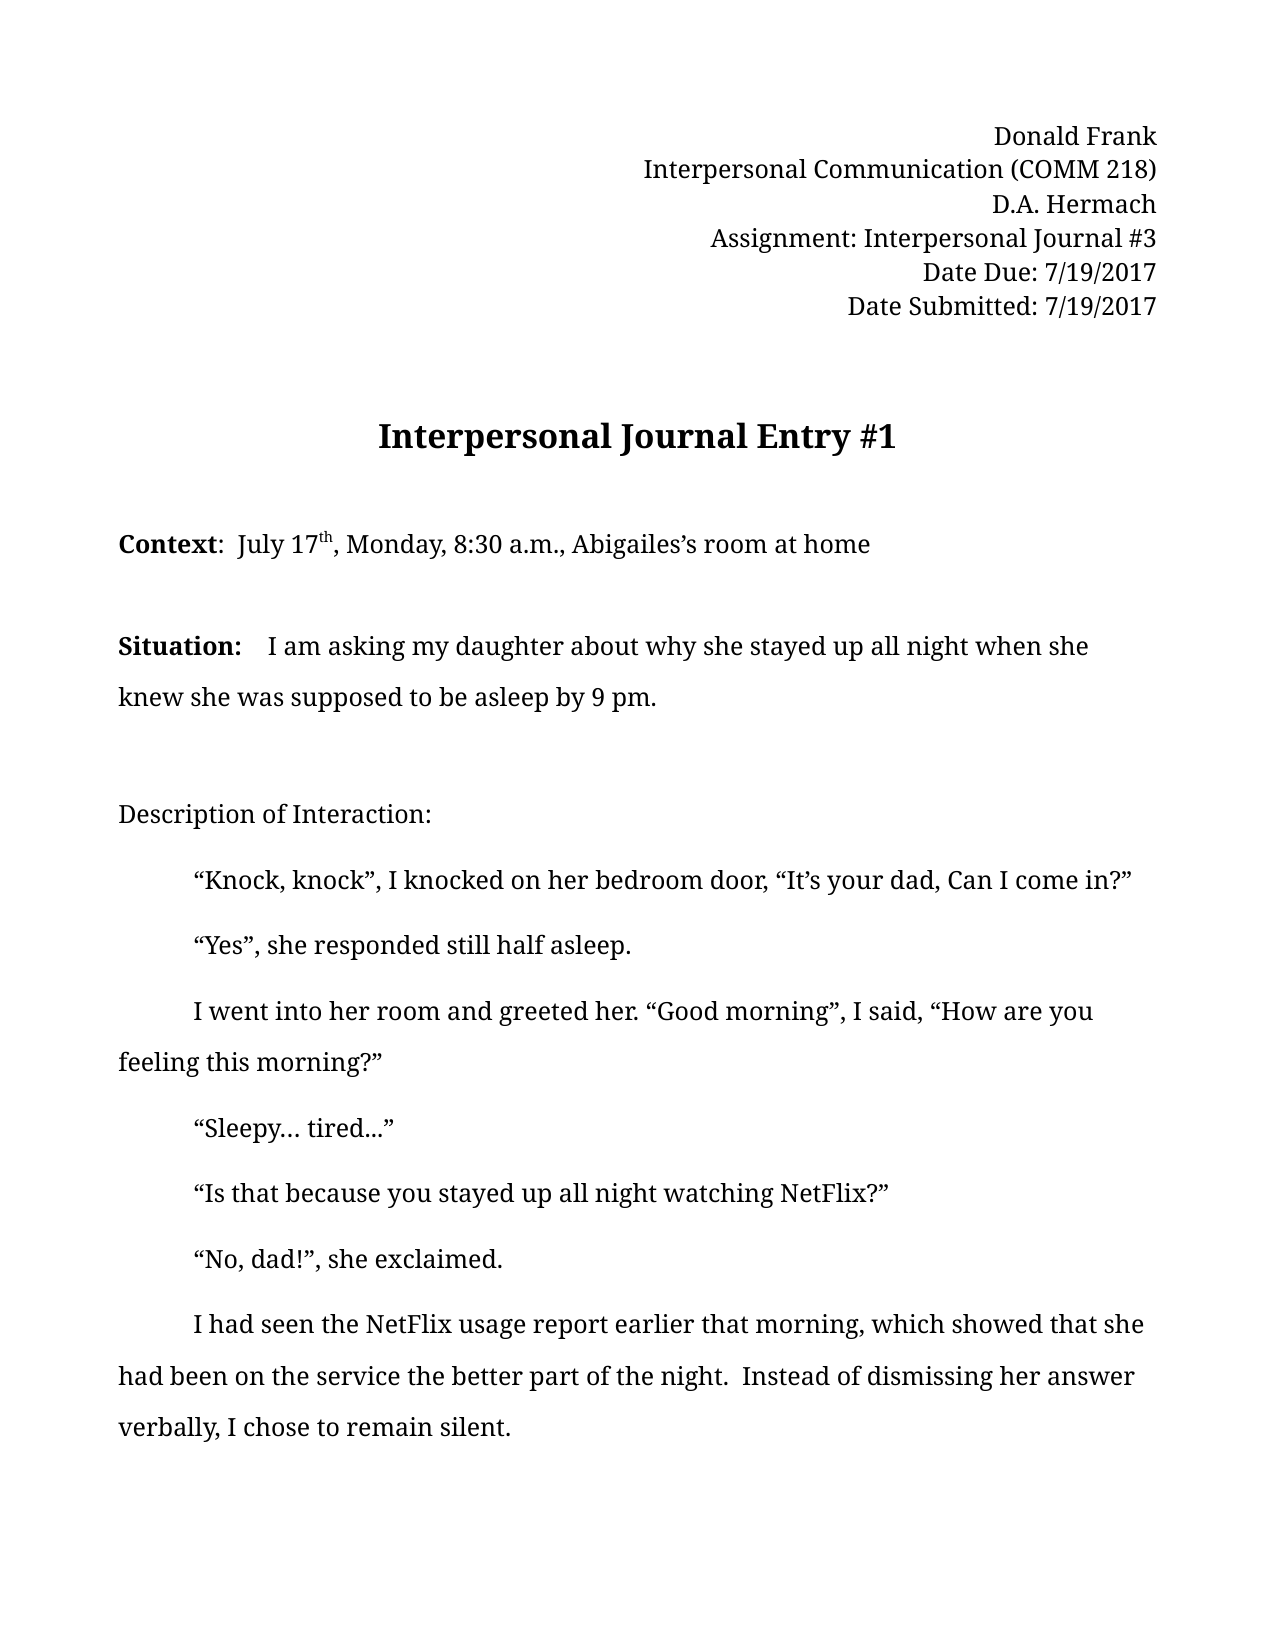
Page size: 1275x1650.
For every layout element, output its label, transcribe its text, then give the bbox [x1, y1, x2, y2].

text “Knock, knock”, I knocked on her bedroom door, “It’s your dad, Can I come in?” [118, 862, 1157, 896]
text Interpersonal Journal Entry #1 [118, 413, 1157, 459]
text Donald Frank [118, 118, 1157, 152]
text Situation: I am asking my daughter about why she stayed up all night when she knew she was supposed to be asleep by 9 pm. [118, 629, 1157, 714]
text “No, dad!”, she exclaimed. [118, 1241, 1157, 1276]
text “Yes”, she responded still half asleep. [118, 928, 1157, 962]
text Interpersonal Communication (COMM 218) [118, 152, 1157, 186]
text “Sleepy… tired...” [118, 1110, 1157, 1144]
text I had seen the NetFlix usage report earlier that morning, which showed that she had been on the service the better part of the night. Instead of dismissing her answer verbally, I chose to remain silent. [118, 1307, 1157, 1443]
text I went into her room and greeted her. “Good morning”, I said, “How are you feeling this morning?” [118, 993, 1157, 1079]
text “Is that because you stayed up all night watching NetFlix?” [118, 1176, 1157, 1210]
text Context: July 17th, Monday, 8:30 a.m., Abigailes’s room at home [118, 527, 1157, 561]
text Assignment: Interpersonal Journal #3 [118, 220, 1157, 254]
text Date Due: 7/19/2017 [118, 254, 1157, 288]
text D.A. Hermach [118, 186, 1157, 220]
text Date Submitted: 7/19/2017 [118, 288, 1157, 322]
text Description of Interaction: [118, 797, 1157, 831]
